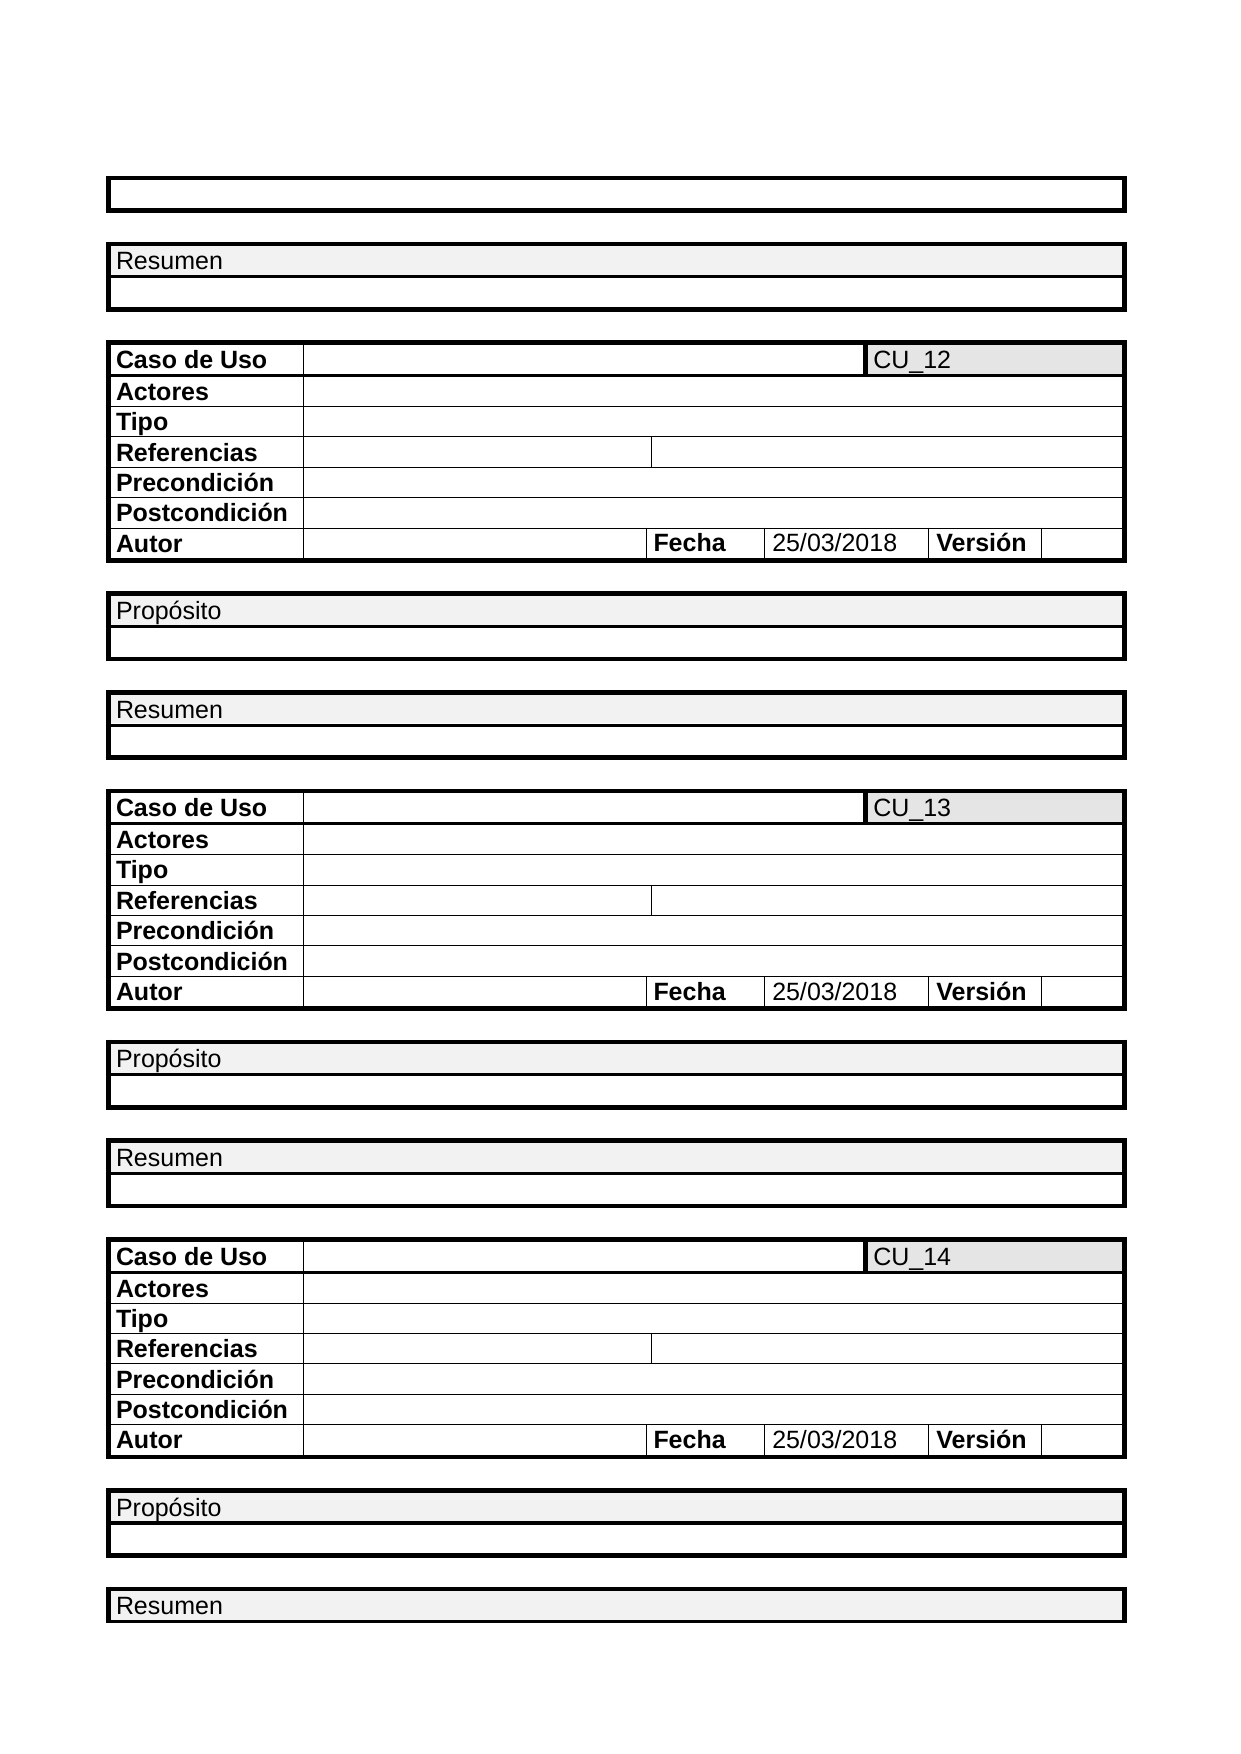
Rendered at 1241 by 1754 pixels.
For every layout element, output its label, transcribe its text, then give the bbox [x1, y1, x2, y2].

table_cell [304, 977, 646, 1006]
table_cell Precondición [111, 468, 303, 497]
table_cell [652, 886, 1122, 915]
table_cell [304, 437, 651, 467]
table_cell [304, 1334, 651, 1363]
table_header CU_14 [868, 1242, 1122, 1271]
table_cell [304, 916, 1122, 945]
table_header Resumen [111, 1143, 1122, 1172]
table_cell [304, 468, 1122, 497]
table_cell [304, 1364, 1122, 1394]
table_cell [111, 180, 1122, 208]
table_cell Autor [111, 1425, 303, 1454]
table_header [304, 793, 863, 822]
table_cell Referencias [111, 437, 303, 467]
table_cell Referencias [111, 1334, 303, 1363]
table_cell Postcondición [111, 498, 303, 527]
table_header Caso de Uso [111, 793, 303, 822]
table_header CU_13 [868, 793, 1122, 822]
table_cell [304, 498, 1122, 527]
table_cell 25/03/2018 [765, 529, 928, 558]
table_cell Precondición [111, 916, 303, 945]
table_cell 25/03/2018 [765, 1425, 928, 1454]
table_header Caso de Uso [111, 1242, 303, 1271]
table_cell [304, 1395, 1122, 1424]
table_cell Precondición [111, 1364, 303, 1394]
table_header Propósito [111, 1493, 1122, 1521]
table_cell [304, 529, 646, 558]
table_header [304, 345, 863, 374]
table_cell [304, 1274, 1122, 1302]
table_cell 25/03/2018 [765, 977, 928, 1006]
table_cell [1042, 1425, 1122, 1454]
table_cell Actores [111, 825, 303, 854]
table_cell Fecha [647, 529, 764, 558]
table_cell Postcondición [111, 1395, 303, 1424]
table_cell Referencias [111, 886, 303, 915]
table_cell [304, 1304, 1122, 1333]
table_cell Versión [929, 1425, 1041, 1454]
table_cell Autor [111, 529, 303, 558]
table_cell [304, 825, 1122, 854]
table_cell [652, 437, 1122, 467]
table_cell Fecha [647, 1425, 764, 1454]
table_cell [1042, 977, 1122, 1006]
table_cell [111, 1175, 1122, 1204]
table_cell Fecha [647, 977, 764, 1006]
table_cell [1042, 529, 1122, 558]
table_cell [111, 1076, 1122, 1105]
table_header CU_12 [868, 345, 1122, 374]
table_header Propósito [111, 596, 1122, 625]
table_header Propósito [111, 1044, 1122, 1073]
table_cell Tipo [111, 855, 303, 884]
table_cell Versión [929, 529, 1041, 558]
table_header Resumen [111, 695, 1122, 723]
table_cell [304, 377, 1122, 406]
table_cell [111, 727, 1122, 755]
table_header Resumen [111, 1591, 1122, 1620]
table_cell Actores [111, 377, 303, 406]
table_cell [304, 1425, 646, 1454]
table_cell [304, 886, 651, 915]
table_cell Actores [111, 1274, 303, 1302]
table_cell Tipo [111, 1304, 303, 1333]
table_cell [304, 855, 1122, 884]
table_header Resumen [111, 246, 1122, 275]
table_cell Versión [929, 977, 1041, 1006]
table_cell [304, 407, 1122, 436]
table_cell [111, 1525, 1122, 1553]
table_cell Autor [111, 977, 303, 1006]
table_cell [304, 946, 1122, 976]
table_header [304, 1242, 863, 1271]
table_cell Postcondición [111, 946, 303, 976]
table_cell [111, 628, 1122, 657]
table_cell Tipo [111, 407, 303, 436]
table_cell [652, 1334, 1122, 1363]
table_cell [111, 278, 1122, 307]
table_header Caso de Uso [111, 345, 303, 374]
